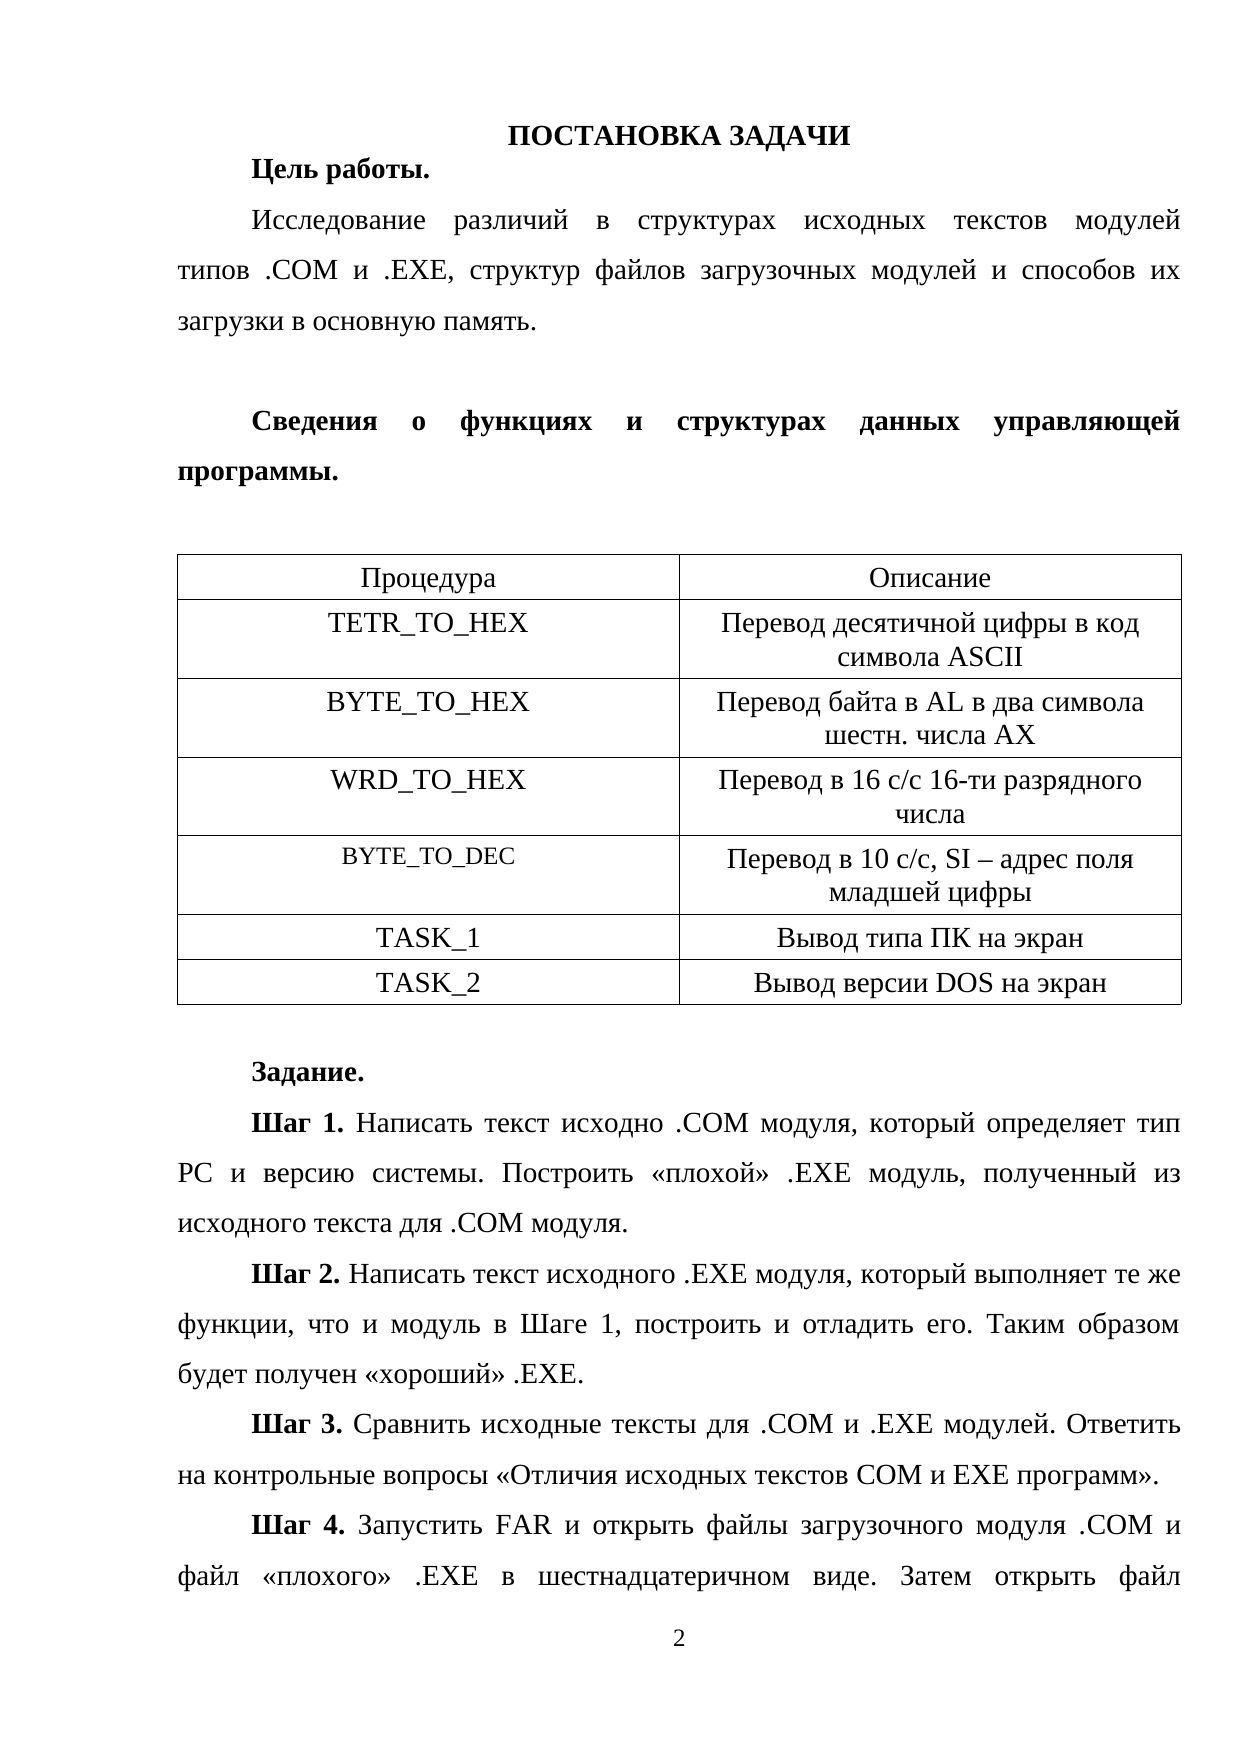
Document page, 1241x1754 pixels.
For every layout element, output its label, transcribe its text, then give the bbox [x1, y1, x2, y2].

text Цель работы. [177, 152, 1181, 185]
table_cell Вывод версии DOS на экран [680, 960, 1181, 1004]
text Сведения о функциях и структурах данных управляющей программы. [177, 403, 1181, 487]
table_cell Вывод типа ПК на экран [680, 915, 1181, 959]
table_cell BYTE_TO_HEX [178, 679, 679, 757]
table_cell Перевод байта в AL в два символа шестн. числа AX [680, 679, 1181, 757]
table_cell TASK_1 [178, 915, 679, 959]
table_cell Перевод десятичной цифры в код символа ASCII [680, 600, 1181, 678]
text Задание. [177, 1054, 1181, 1088]
subtitle ПОСТАНОВКА ЗАДАЧИ [177, 118, 1181, 152]
table_cell Перевод в 10 с/с, SI – адрес поля младшей цифры [680, 836, 1181, 914]
table_cell TETR_TO_HEX [178, 600, 679, 678]
table_cell TASK_2 [178, 960, 679, 1004]
table_cell WRD_TO_HEX [178, 758, 679, 835]
text Исследование различий в структурах исходных текстов модулей типов .COM и .EXE, структур файлов загрузочных модулей и способов их загрузки в основную память. [177, 202, 1181, 336]
text Шаг 4. Запустить FAR и открыть файлы загрузочного модуля .COM и файл «плохого» .EXE в шестнадцатеричном виде. Затем открыть файл [177, 1507, 1181, 1591]
text Шаг 2. Написать текст исходного .EXE модуля, который выполняет те же функции, что и модуль в Шаге 1, построить и отладить его. Таким образом будет получен «хороший» .EXE. [177, 1256, 1181, 1390]
text Шаг 1. Написать текст исходно .COM модуля, который определяет тип PC и версию системы. Построить «плохой» .EXE модуль, полученный из исходного текста для .COM модуля. [177, 1105, 1181, 1239]
table_cell BYTE_TO_DEC [178, 836, 679, 914]
text Шаг 3. Сравнить исходные тексты для .COM и .EXE модулей. Ответить на контрольные вопросы «Отличия исходных текстов COM и EXE программ». [177, 1407, 1181, 1491]
table_header Процедура [178, 555, 679, 599]
table_cell Перевод в 16 с/с 16-ти разрядного числа [680, 758, 1181, 835]
table_header Описание [680, 555, 1181, 599]
